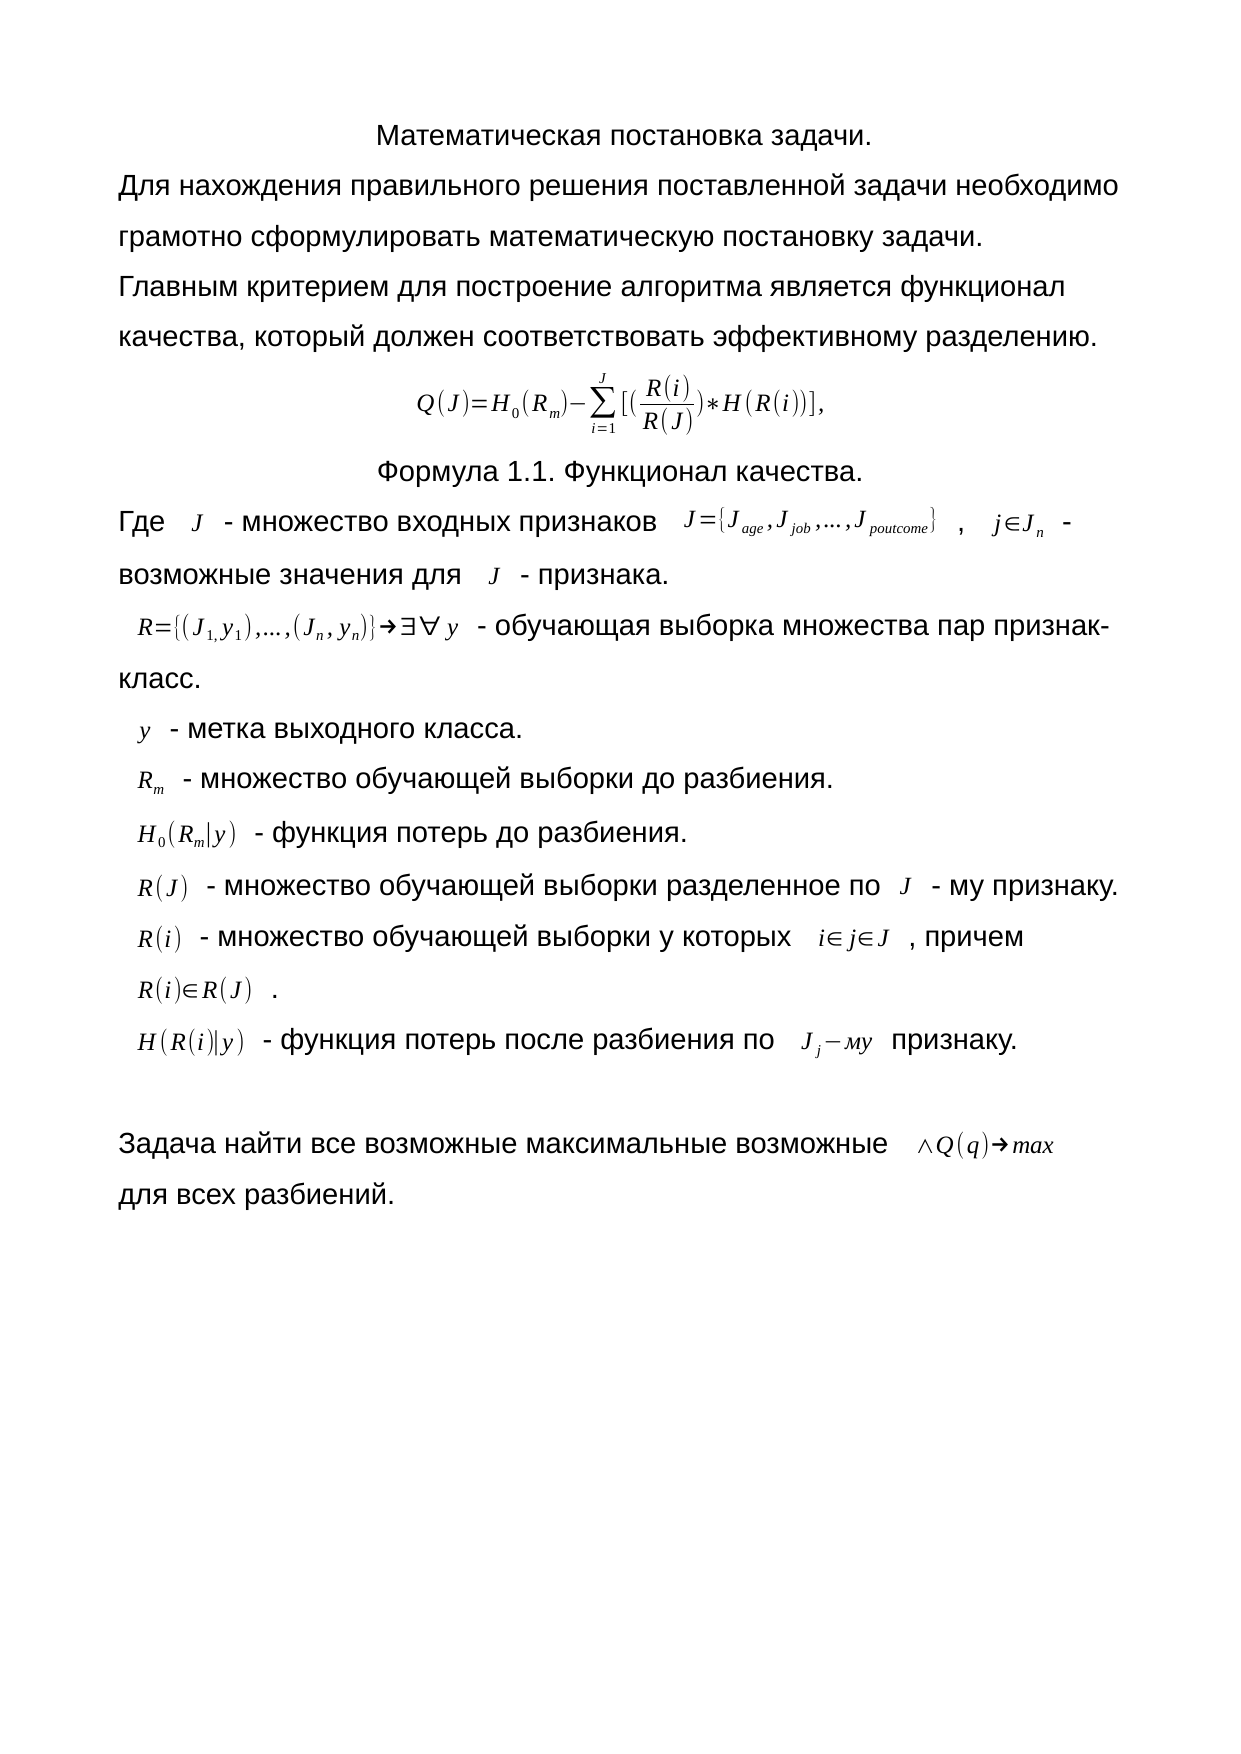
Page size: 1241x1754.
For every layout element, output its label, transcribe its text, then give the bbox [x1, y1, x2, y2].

text - функция потерь до разбиения. [118, 815, 1122, 851]
text - множество обучающей выборки разделенное по- му признаку. - множество обучающей выборки у которых , причем. [118, 868, 1122, 1005]
text Где - множество входных признаков , - возможные значения для - признака. [118, 504, 1122, 591]
text Математическая постановка задачи. [118, 118, 1122, 152]
text Главным критерием для построение алгоритма является функционал качества, который должен соответствовать эффективному разделению. [118, 269, 1122, 353]
text - обучающая выборка множества пар признак-класс. [118, 608, 1122, 694]
text - метка выходного класса. [118, 711, 1122, 745]
text - функция потерь после разбиения по признаку. [118, 1022, 1122, 1059]
text Формула 1.1. Функционал качества. [118, 454, 1122, 487]
text - множество обучающей выборки до разбиения. [118, 762, 1122, 798]
text Для нахождения правильного решения поставленной задачи необходимо грамотно сформулировать математическую постановку задачи. [118, 168, 1122, 252]
text Задача найти все возможные максимальные возможные для всех разбиений. [118, 1126, 1122, 1211]
